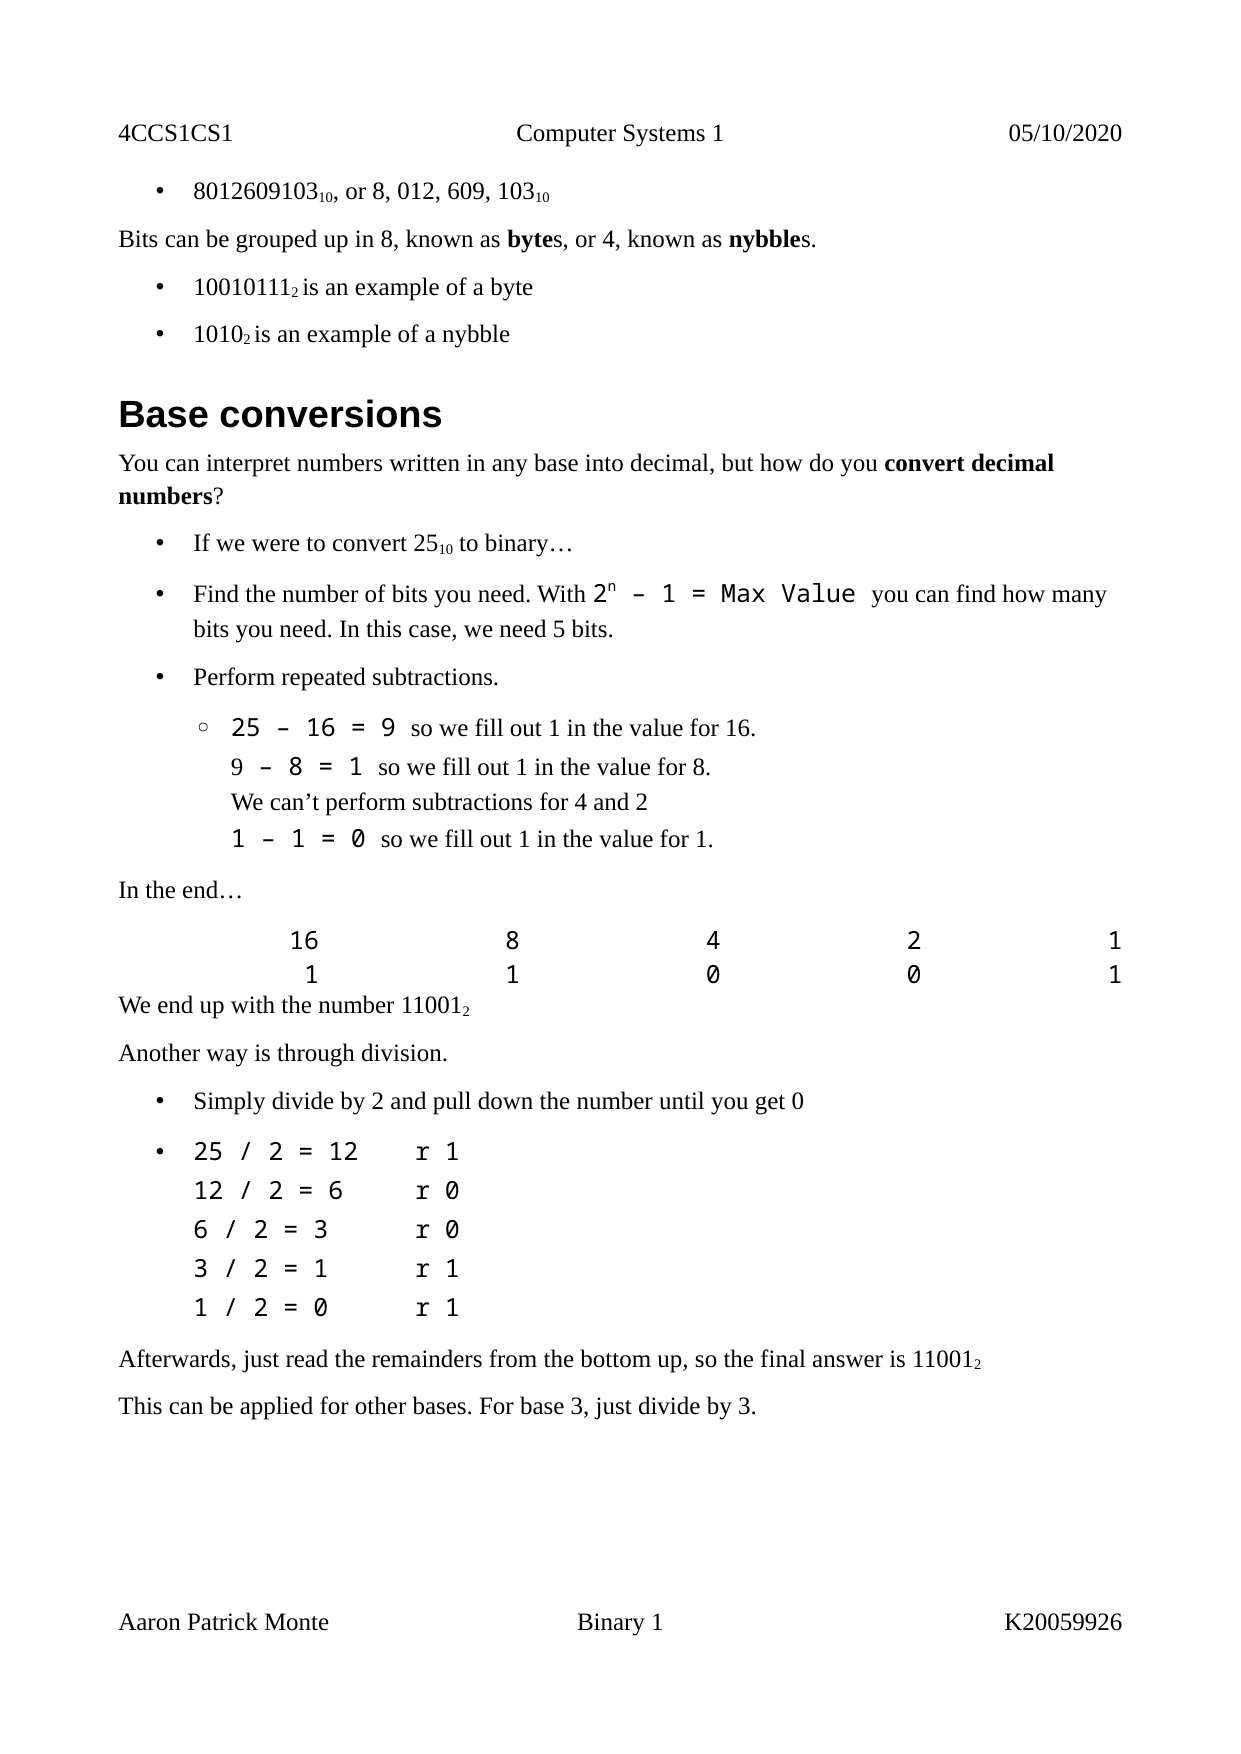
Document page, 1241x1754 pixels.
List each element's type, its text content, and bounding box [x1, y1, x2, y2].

list 25 – 16 = 9 so we fill out 1 in the value for 16. 9 – 8 = 1 so we fill out 1 in the value for 8. We can’t perform subtractions for 4 and 2 1 – 1 = 0 so we fill out 1 in the value for 1. [193, 710, 1122, 855]
table_header 16 [118, 923, 319, 956]
list Find the number of bits you need. With 2n – 1 = Max Value you can find how many bits you need. In this case, we need 5 bits. [156, 576, 1122, 643]
list Simply divide by 2 and pull down the number until you get 0 [156, 1086, 1122, 1114]
table_cell 1 [319, 956, 520, 991]
list 25 / 2 = 12 r 1 12 / 2 = 6 r 0 6 / 2 = 3 r 0 3 / 2 = 1 r 1 1 / 2 = 0 r 1 [156, 1133, 1122, 1324]
text Another way is through division. [118, 1038, 1122, 1067]
text You can interpret numbers written in any base into decimal, but how do you convert decimal numbers? [118, 448, 1122, 510]
table_cell 1 [921, 956, 1122, 991]
text In the end… [118, 875, 1122, 903]
table_cell 0 [720, 956, 921, 991]
list 10102 is an example of a nybble [156, 319, 1122, 348]
text Afterwards, just read the remainders from the bottom up, so the final answer is 110012 [118, 1344, 1122, 1372]
table_header 1 [921, 923, 1122, 956]
text Bits can be grouped up in 8, known as bytes, or 4, known as nybbles. [118, 224, 1122, 253]
table_cell 0 [520, 956, 720, 991]
table_cell 1 [118, 956, 319, 991]
list Perform repeated subtractions. [156, 662, 1122, 691]
list 801260910310, or 8, 012, 609, 10310 [156, 176, 1122, 205]
text This can be applied for other bases. For base 3, just divide by 3. [118, 1391, 1122, 1420]
table_header 8 [319, 923, 520, 956]
list 100101112 is an example of a byte [156, 272, 1122, 300]
table_header 4 [520, 923, 720, 956]
table_header 2 [720, 923, 921, 956]
list If we were to convert 2510 to binary… [156, 528, 1122, 557]
text We end up with the number 110012 [118, 991, 1122, 1019]
subtitle Base conversions [118, 392, 1122, 435]
